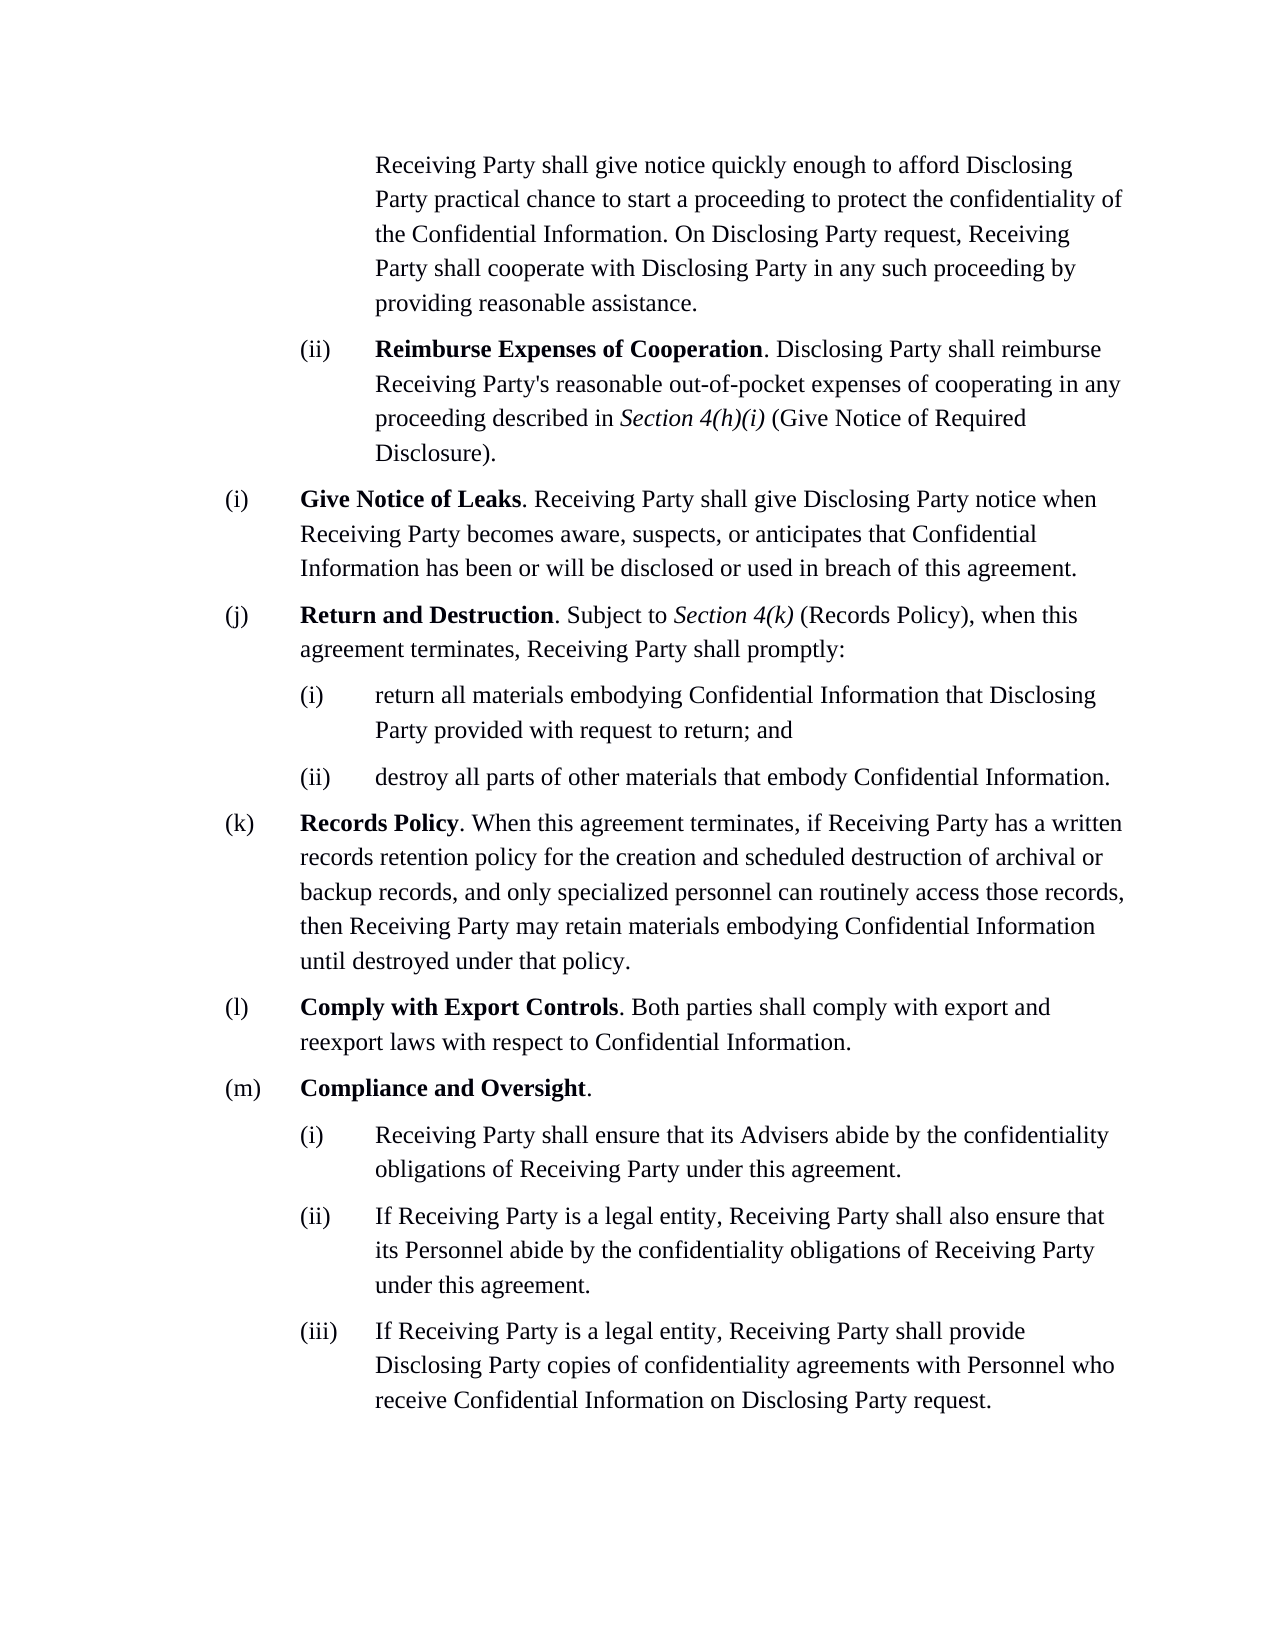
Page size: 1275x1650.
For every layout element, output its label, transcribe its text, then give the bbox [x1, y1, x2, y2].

text (iii) If Receiving Party is a legal entity, Receiving Party shall provide Disclosing Party copies of confidentiality agreements with Personnel who receive Confidential Information on Disclosing Party request. [300, 1316, 1125, 1414]
text (l) Comply with Export Controls. Both parties shall comply with export and reexport laws with respect to Confidential Information. [225, 992, 1125, 1056]
text Receiving Party shall give notice quickly enough to afford Disclosing Party practical chance to start a proceeding to protect the confidentiality of the Confidential Information. On Disclosing Party request, Receiving Party shall cooperate with Disclosing Party in any such proceeding by providing reasonable assistance. [300, 150, 1125, 317]
text (i) Give Notice of Leaks. Receiving Party shall give Disclosing Party notice when Receiving Party becomes aware, suspects, or anticipates that Confidential Information has been or will be disclosed or used in breach of this agreement. [225, 484, 1125, 582]
text (ii) If Receiving Party is a legal entity, Receiving Party shall also ensure that its Personnel abide by the confidentiality obligations of Receiving Party under this agreement. [300, 1201, 1125, 1298]
text (j) Return and Destruction. Subject to Section 4(k) (Records Policy), when this agreement terminates, Receiving Party shall promptly: [225, 600, 1125, 663]
text (i) Receiving Party shall ensure that its Advisers abide by the confidentiality obligations of Receiving Party under this agreement. [300, 1120, 1125, 1183]
text (ii) Reimburse Expenses of Cooperation. Disclosing Party shall reimburse Receiving Party's reasonable out-of-pocket expenses of cooperating in any proceeding described in Section 4(h)(i) (Give Notice of Required Disclosure). [300, 334, 1125, 467]
text (i) return all materials embodying Confidential Information that Disclosing Party provided with request to return; and [300, 681, 1125, 744]
text (m) Compliance and Oversight. [225, 1073, 1125, 1102]
text (ii) destroy all parts of other materials that embody Confidential Information. [300, 762, 1125, 790]
text (k) Records Policy. When this agreement terminates, if Receiving Party has a written records retention policy for the creation and scheduled destruction of archival or backup records, and only specialized personnel can routinely access those records, then Receiving Party may retain materials embodying Confidential Information until destroyed under that policy. [225, 808, 1125, 975]
